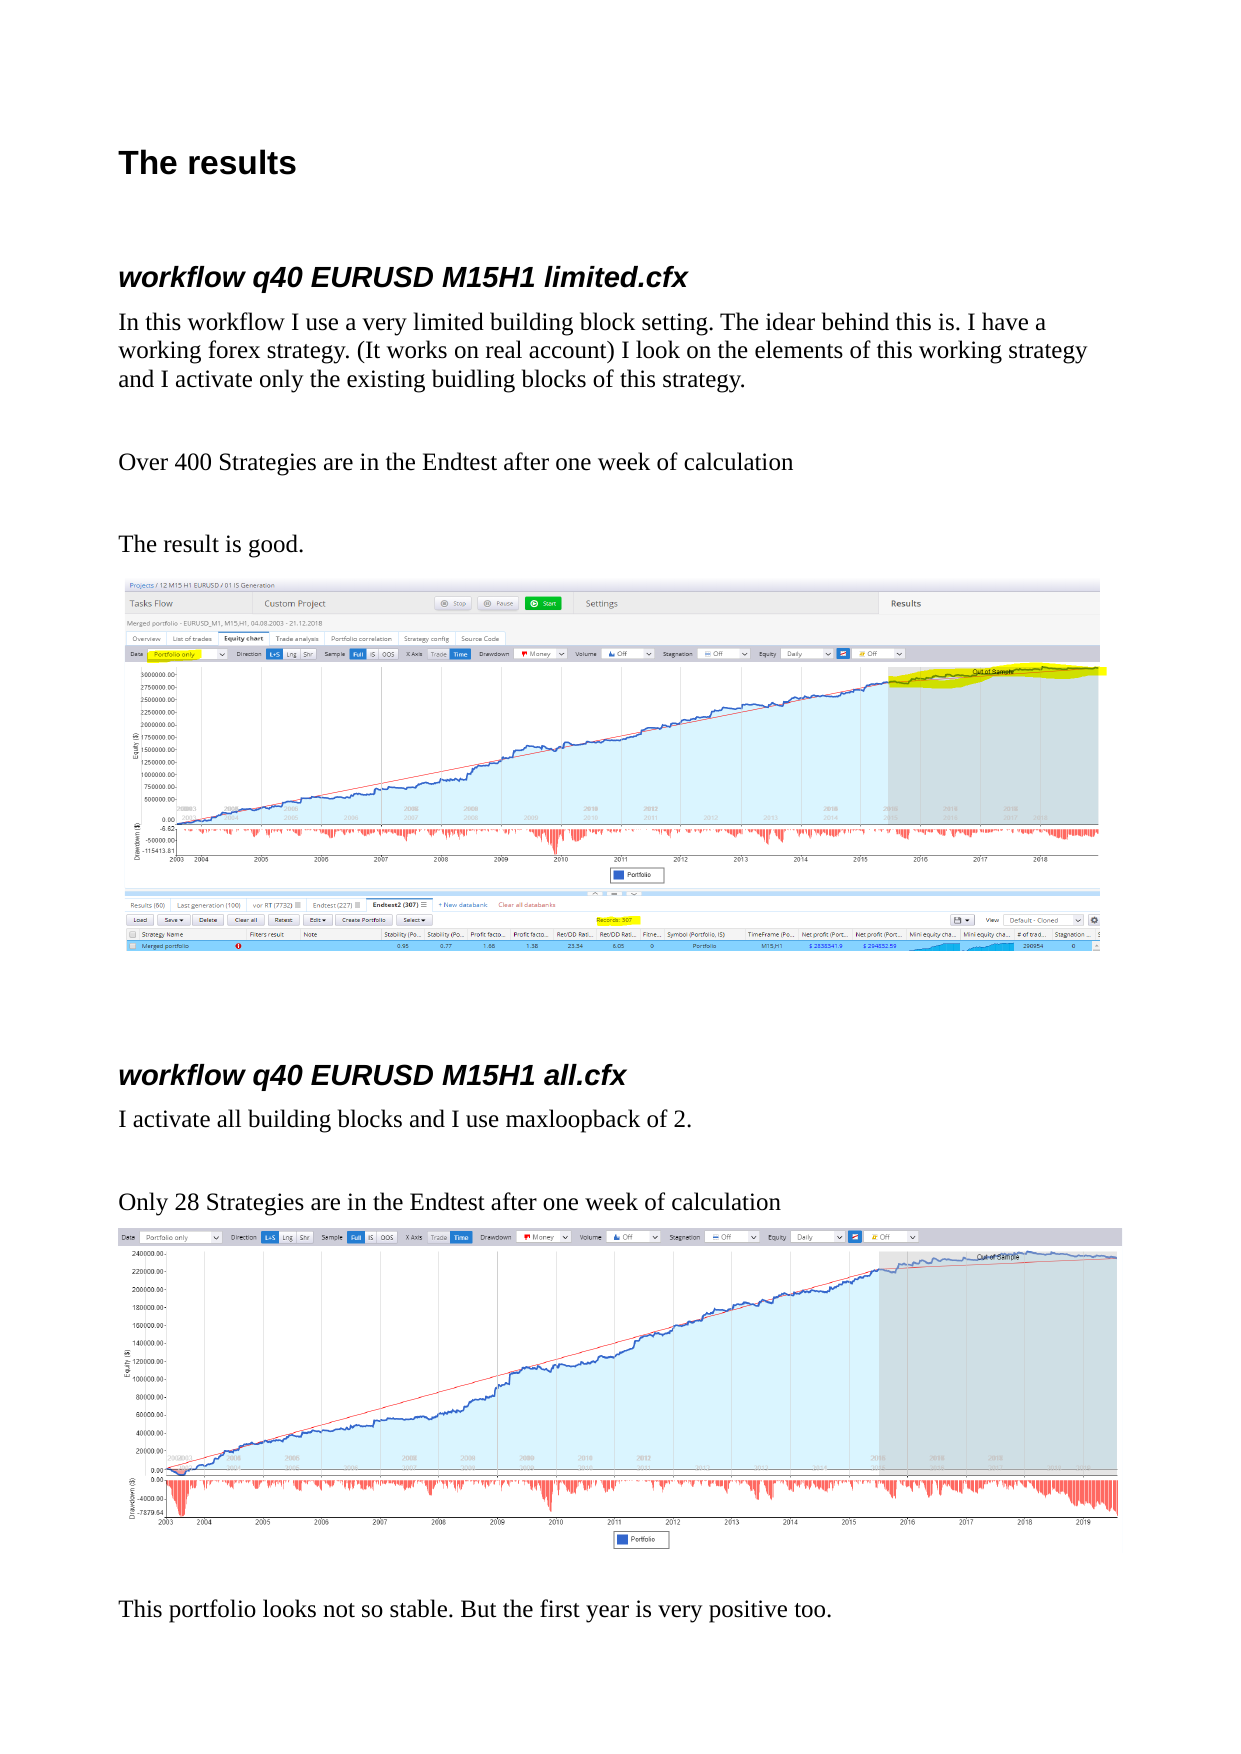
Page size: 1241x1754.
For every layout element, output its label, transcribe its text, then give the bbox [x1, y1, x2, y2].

picture [124, 578, 1107, 951]
subtitle The results [118, 143, 1122, 182]
text Over 400 Strategies are in the Endtest after one week of calculation [118, 447, 1122, 475]
text I activate all building blocks and I use maxloopback of 2. [118, 1104, 1122, 1133]
text In this workflow I use a very limited building block setting. The idear behind this is. I have a working forex strategy. (It works on real account) I look on the elements of this working strategy and I activate only the existing buidling blocks of this strategy. [118, 307, 1122, 393]
text Only 28 Strategies are in the Endtest after one week of calculation [118, 1187, 1122, 1216]
text The result is good. [118, 529, 1122, 558]
text This portfolio looks not so stable. But the first year is very positive too. [118, 1594, 1122, 1623]
subtitle workflow q40 EURUSD M15H1 all.cfx [118, 1058, 1122, 1092]
picture [118, 1228, 1123, 1553]
subtitle workflow q40 EURUSD M15H1 limited.cfx [118, 261, 1122, 294]
